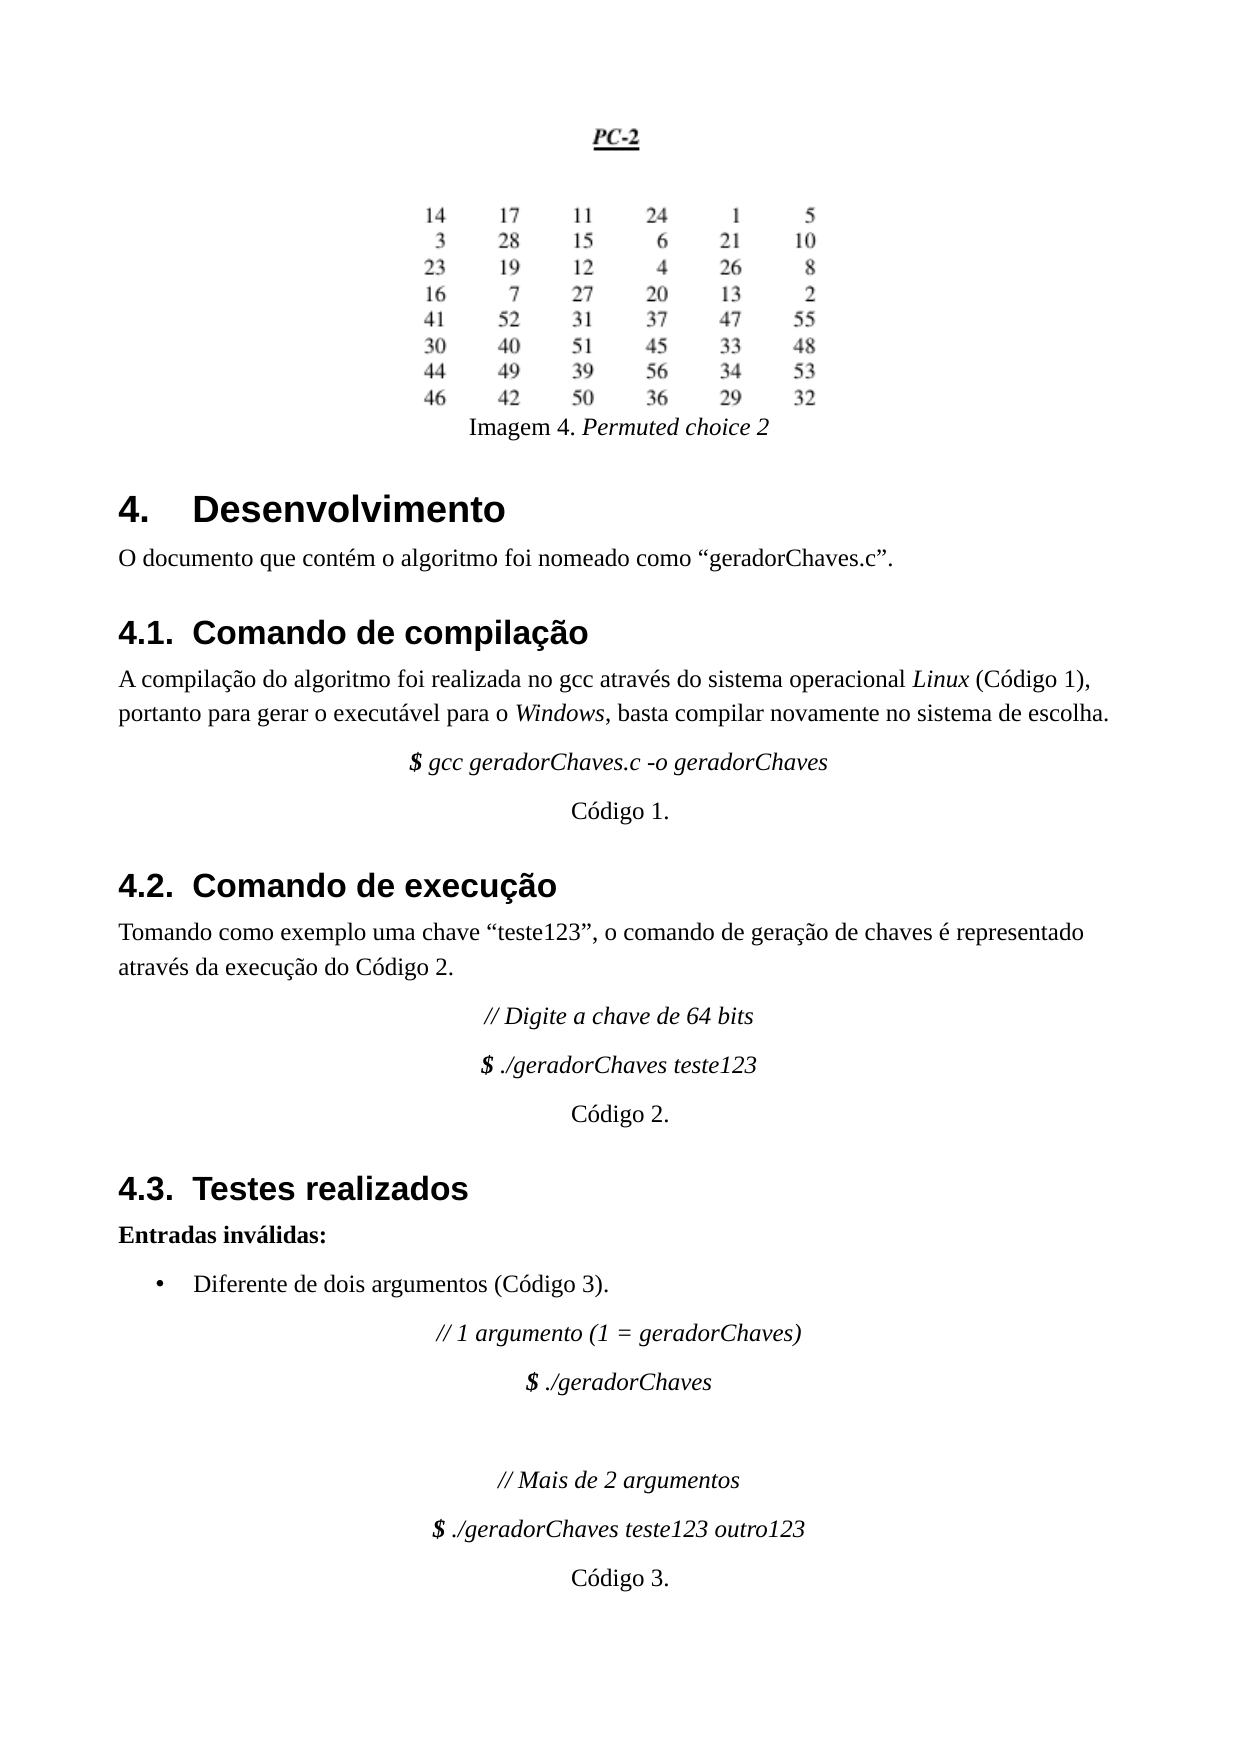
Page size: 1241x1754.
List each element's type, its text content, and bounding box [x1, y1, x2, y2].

subtitle 4.2. Comando de execução [118, 866, 1122, 905]
picture [421, 125, 820, 410]
text $ ./geradorChaves teste123 outro123 [118, 1514, 1122, 1543]
text Código 3. [118, 1563, 1122, 1592]
text A compilação do algoritmo foi realizada no gcc através do sistema operacional Linux (Código 1), portanto para gerar o executável para o Windows, basta compilar novamente no sistema de escolha. [118, 664, 1122, 727]
text Entradas inválidas: [118, 1220, 1122, 1249]
text $ ./geradorChaves [118, 1367, 1122, 1396]
text O documento que contém o algoritmo foi nomeado como “geradorChaves.c”. [118, 543, 1122, 571]
text $ gcc geradorChaves.c -o geradorChaves [118, 747, 1122, 776]
subtitle Desenvolvimento [118, 487, 1122, 530]
text $ ./geradorChaves teste123 [118, 1050, 1122, 1079]
text // Digite a chave de 64 bits [118, 1001, 1122, 1030]
text Imagem 4. Permuted choice 2 [118, 412, 1122, 441]
text // 1 argumento (1 = geradorChaves) [118, 1318, 1122, 1347]
text Código 1. [118, 796, 1122, 825]
subtitle 4.1. Comando de compilação [118, 613, 1122, 651]
text Tomando como exemplo uma chave “teste123”, o comando de geração de chaves é representado através da execução do Código 2. [118, 917, 1122, 981]
list Diferente de dois argumentos (Código 3). [156, 1269, 1122, 1298]
text // Mais de 2 argumentos [118, 1465, 1122, 1494]
subtitle 4.3. Testes realizados [118, 1169, 1122, 1208]
text Código 2. [118, 1099, 1122, 1128]
